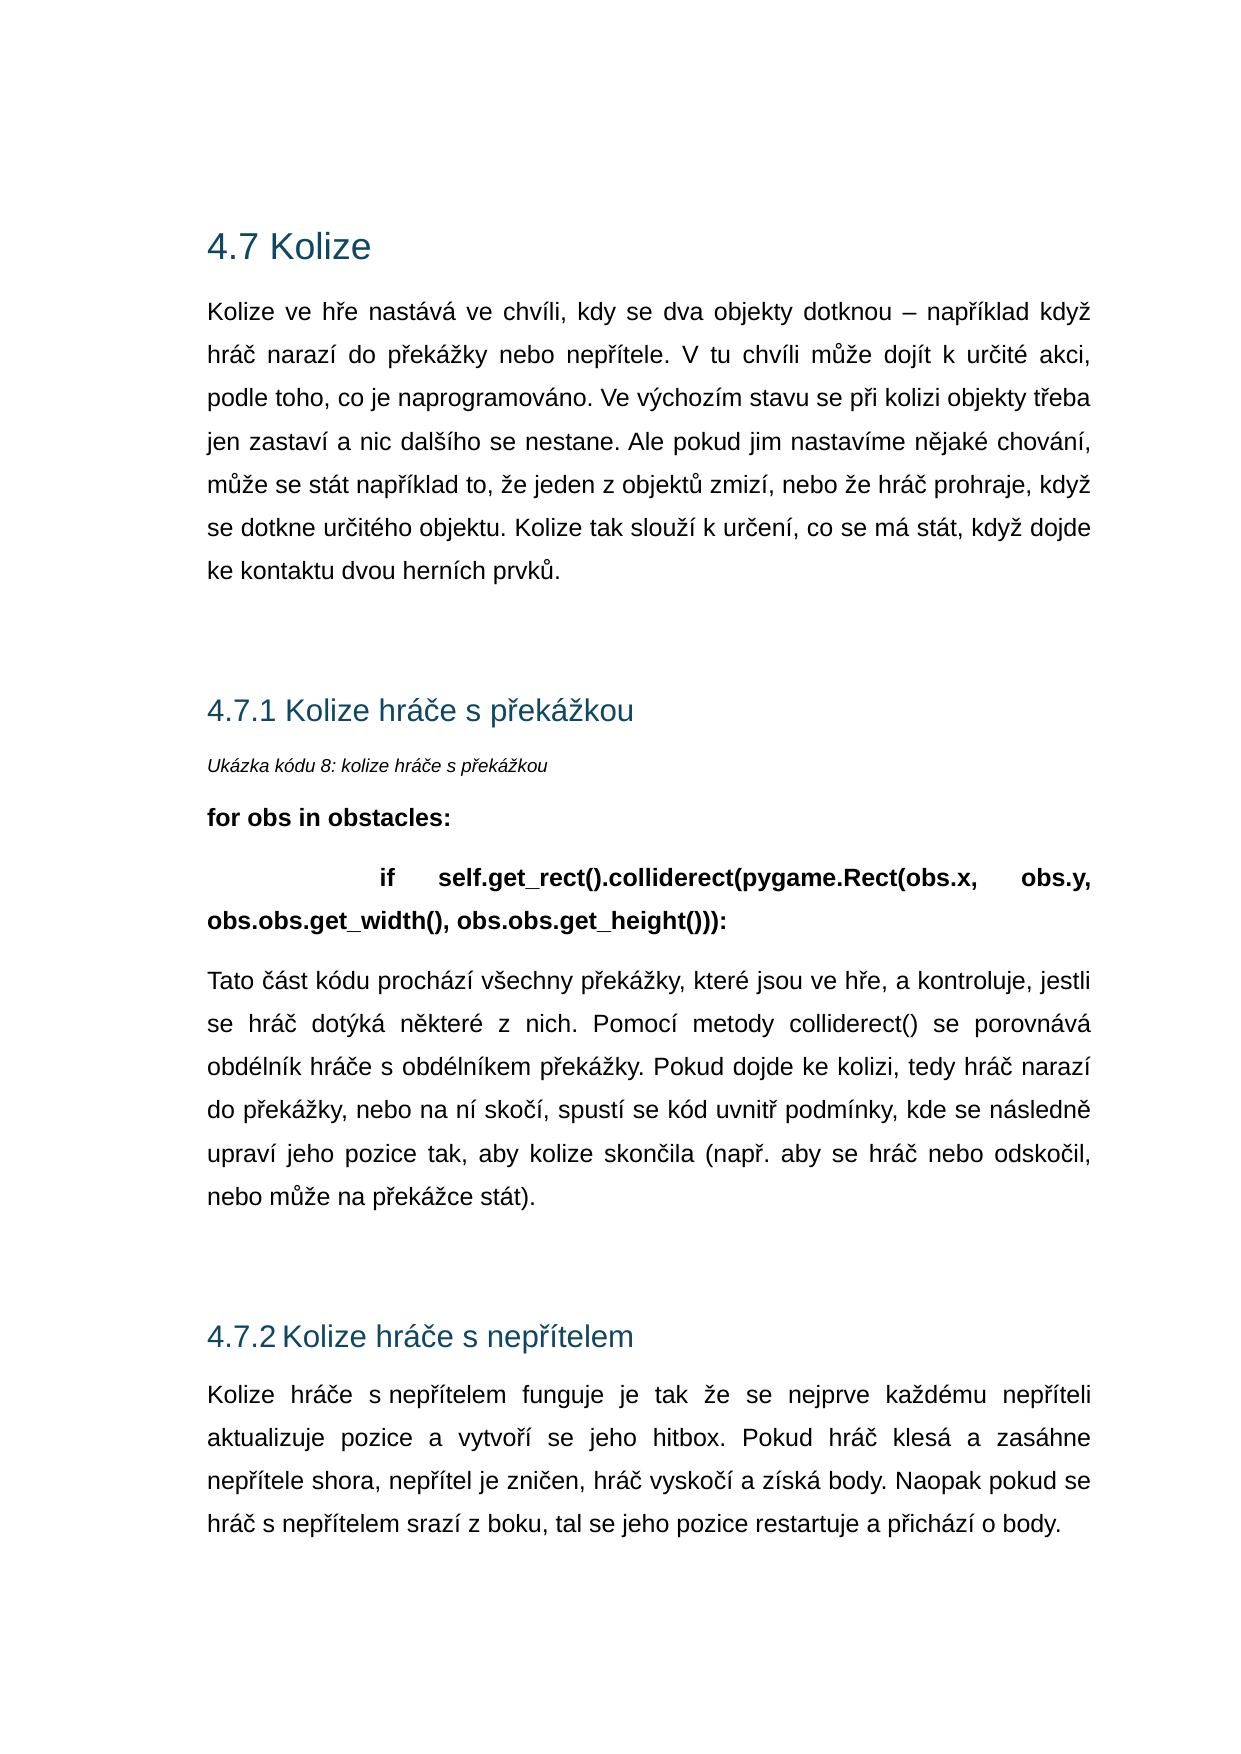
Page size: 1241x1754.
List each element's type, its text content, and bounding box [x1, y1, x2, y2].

text Tato část kódu prochází všechny překážky, které jsou ve hře, a kontroluje, jestli se hráč dotýká některé z nich. Pomocí metody colliderect() se porovnává obdélník hráče s obdélníkem překážky. Pokud dojde ke kolizi, tedy hráč narazí do překážky, nebo na ní skočí, spustí se kód uvnitř podmínky, kde se následně upraví jeho pozice tak, aby kolize skončila (např. aby se hráč nebo odskočil, nebo může na překážce stát). [207, 966, 1092, 1210]
subtitle 4.7.1 Kolize hráče s překážkou [207, 692, 1092, 728]
text Kolize hráče s nepřítelem funguje je tak že se nejprve každému nepříteli aktualizuje pozice a vytvoří se jeho hitbox. Pokud hráč klesá a zasáhne nepřítele shora, nepřítel je zničen, hráč vyskočí a získá body. Naopak pokud se hráč s nepřítelem srazí z boku, tal se jeho pozice restartuje a přichází o body. [207, 1380, 1092, 1538]
text for obs in obstacles: [207, 803, 1092, 832]
list Kolize hráče s nepřítelem [207, 1318, 1092, 1354]
text Ukázka kódu 8: kolize hráče s překážkou [207, 754, 1092, 776]
text Kolize ve hře nastává ve chvíli, kdy se dva objekty dotknou – například když hráč narazí do překážky nebo nepřítele. V tu chvíli může dojít k určité akci, podle toho, co je naprogramováno. Ve výchozím stavu se při kolizi objekty třeba jen zastaví a nic dalšího se nestane. Ale pokud jim nastavíme nějaké chování, může se stát například to, že jeden z objektů zmizí, nebo že hráč prohraje, když se dotkne určitého objektu. Kolize tak slouží k určení, co se má stát, když dojde ke kontaktu dvou herních prvků. [207, 297, 1092, 585]
subtitle 4.7 Kolize [207, 224, 1092, 267]
text if self.get_rect().colliderect(pygame.Rect(obs.x, obs.y, obs.obs.get_width(), obs.obs.get_height())): [207, 863, 1092, 935]
